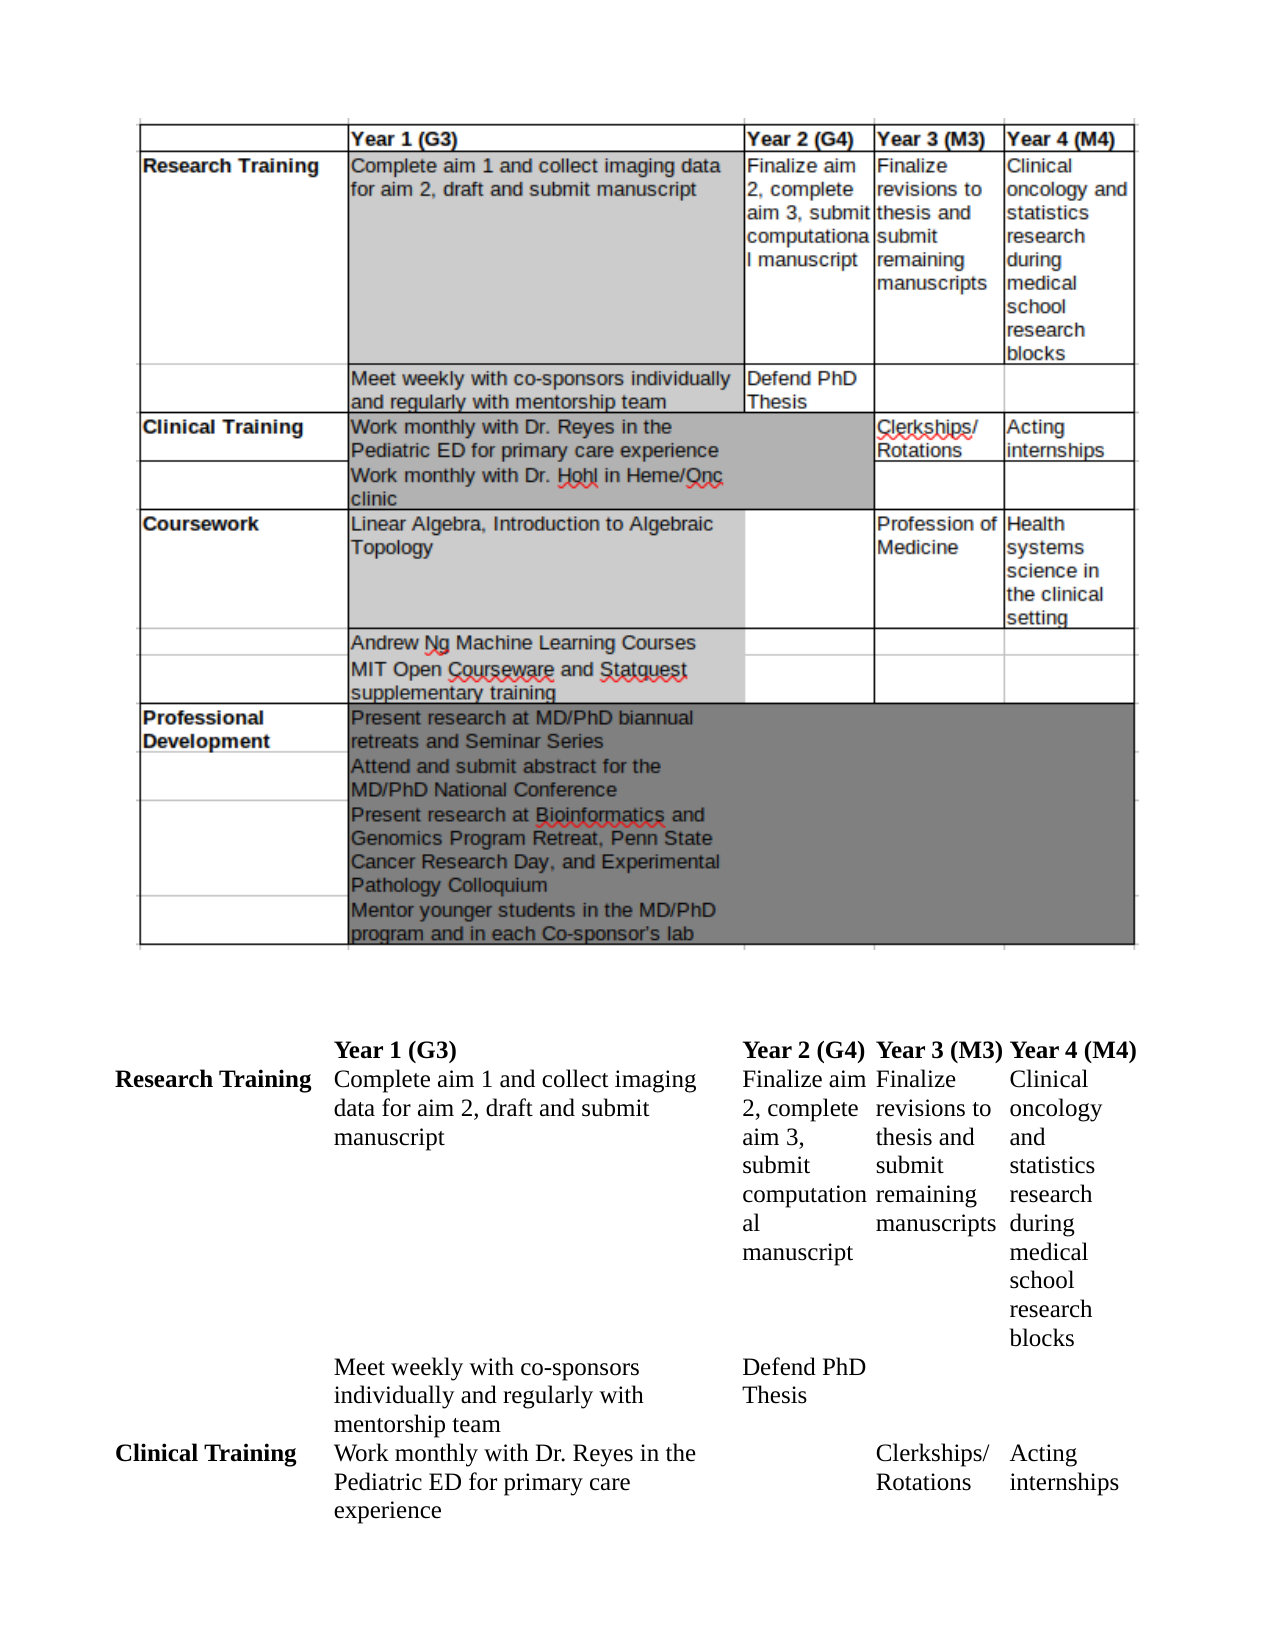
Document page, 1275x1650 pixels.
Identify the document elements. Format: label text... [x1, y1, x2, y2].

table_cell Finalize aim 2, complete aim 3, submit computational manuscript [739, 1064, 872, 1352]
table_cell Clerkships/Rotations [873, 1438, 1006, 1524]
table_cell Defend PhD Thesis [739, 1352, 872, 1438]
table_header Year 2 (G4) [739, 1036, 872, 1064]
table_cell Work monthly with Dr. Reyes in the Pediatric ED for primary care experience [330, 1438, 739, 1524]
table_header Year 3 (M3) [873, 1036, 1006, 1064]
table_cell [739, 1438, 872, 1524]
table_cell [873, 1352, 1006, 1438]
table_cell [1006, 1352, 1140, 1438]
table_header [112, 1036, 330, 1064]
table_cell Finalize revisions to thesis and submit remaining manuscripts [873, 1064, 1006, 1352]
table_cell Research Training [112, 1064, 330, 1352]
table_header Year 4 (M4) [1006, 1036, 1140, 1064]
table_header Year 1 (G3) [330, 1036, 739, 1064]
table_cell Complete aim 1 and collect imaging data for aim 2, draft and submit manuscript [330, 1064, 739, 1352]
table_cell [112, 1352, 330, 1438]
picture [136, 118, 1139, 950]
table_cell Acting internships [1006, 1438, 1140, 1524]
table_cell Meet weekly with co-sponsors individually and regularly with mentorship team [330, 1352, 739, 1438]
table_cell Clinical Training [112, 1438, 330, 1524]
table_cell Clinical oncology and statistics research during medical school research blocks [1006, 1064, 1140, 1352]
